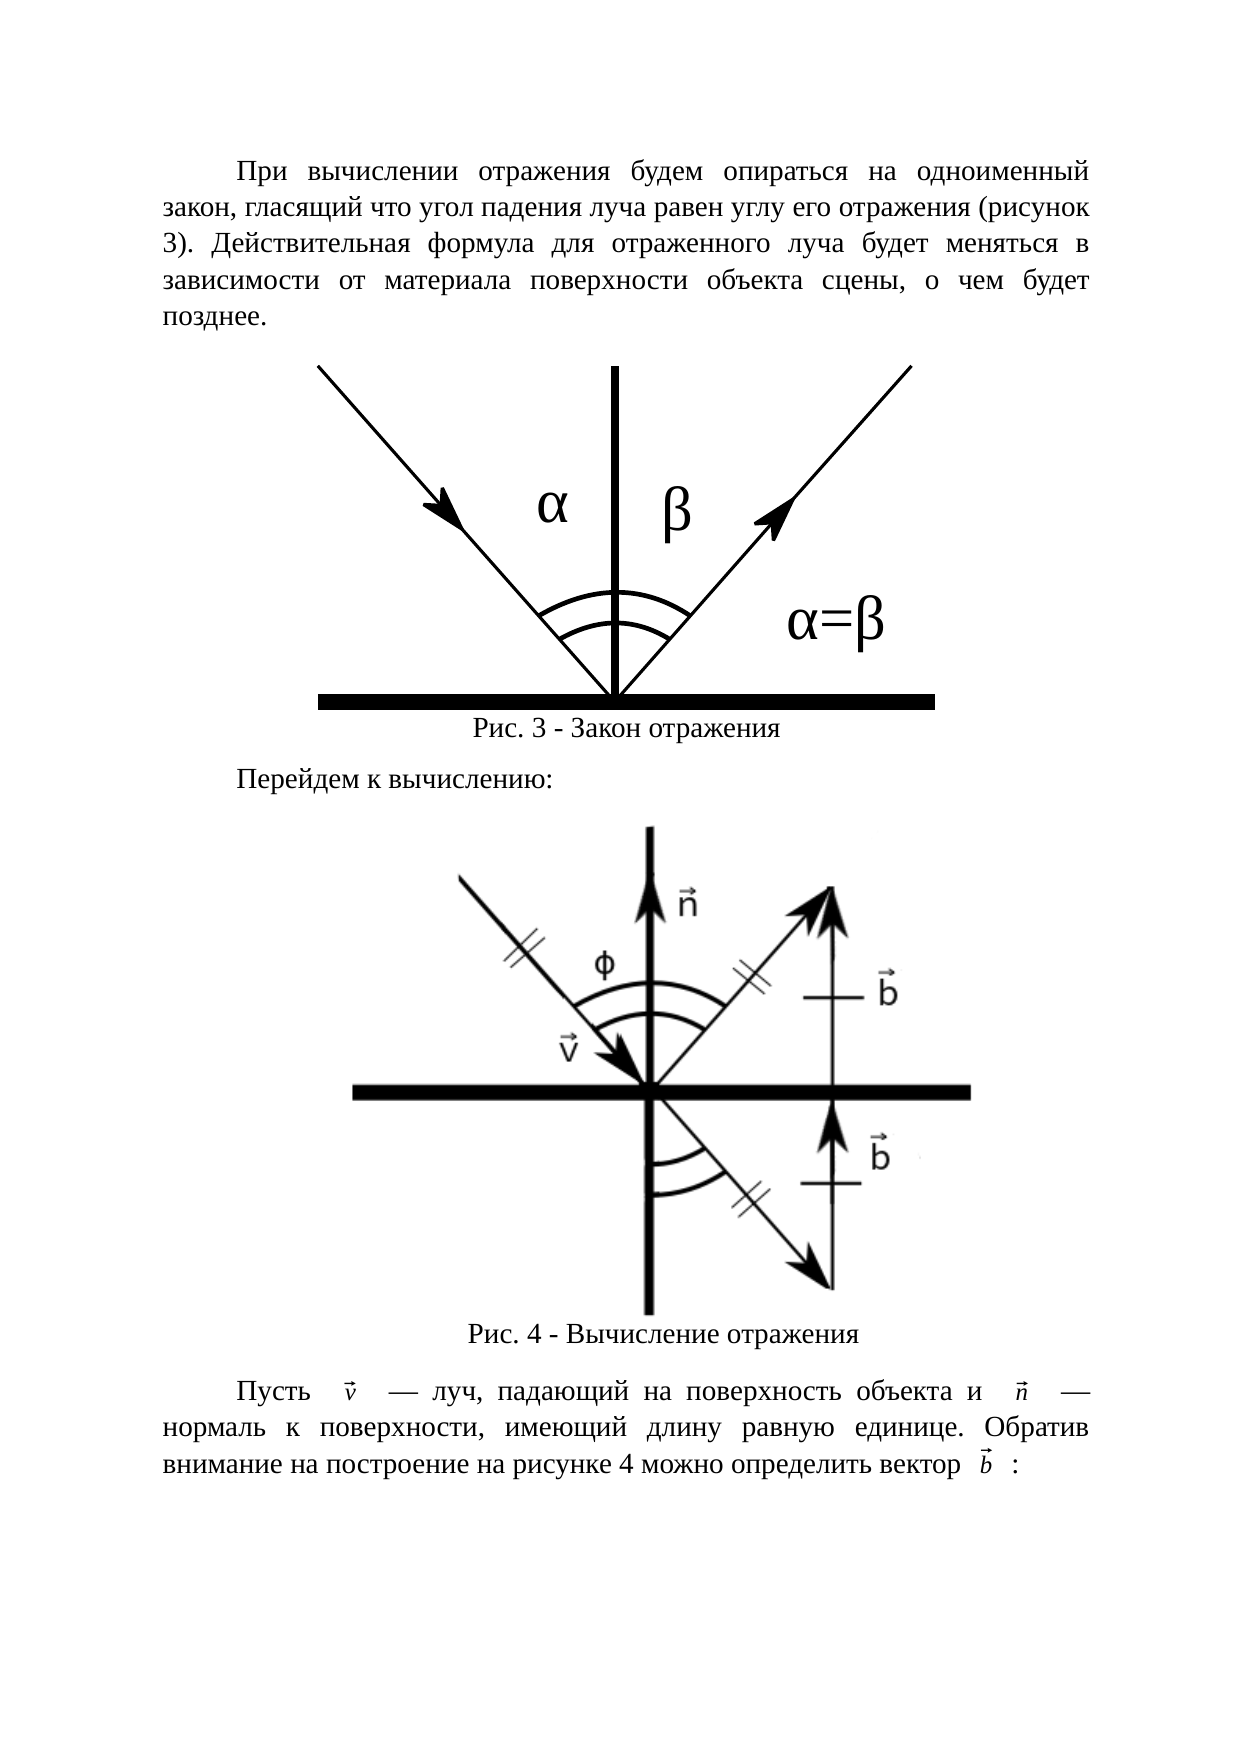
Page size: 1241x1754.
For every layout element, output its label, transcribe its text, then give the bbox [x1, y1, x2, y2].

text Перейдем к вычислению: [162, 761, 1090, 794]
text При вычислении отражения будем опираться на одноименный закон, гласящий что угол падения луча равен углу его отражения (рисунок 3). Действительная формула для отраженного луча будет меняться в зависимости от материала поверхности объекта сцены, о чем будет позднее. [162, 153, 1090, 331]
text Рис. 4 - Вычисление отражения [348, 1317, 978, 1350]
text Пусть — луч, падающий на поверхность объекта и — нормаль к поверхности, имеющий длину равную единице. Обратив внимание на построение на рисунке 4 можно определить вектор: [162, 1373, 1090, 1479]
text Рис. 3 - Закон отражения [309, 361, 943, 744]
picture [348, 824, 979, 1317]
